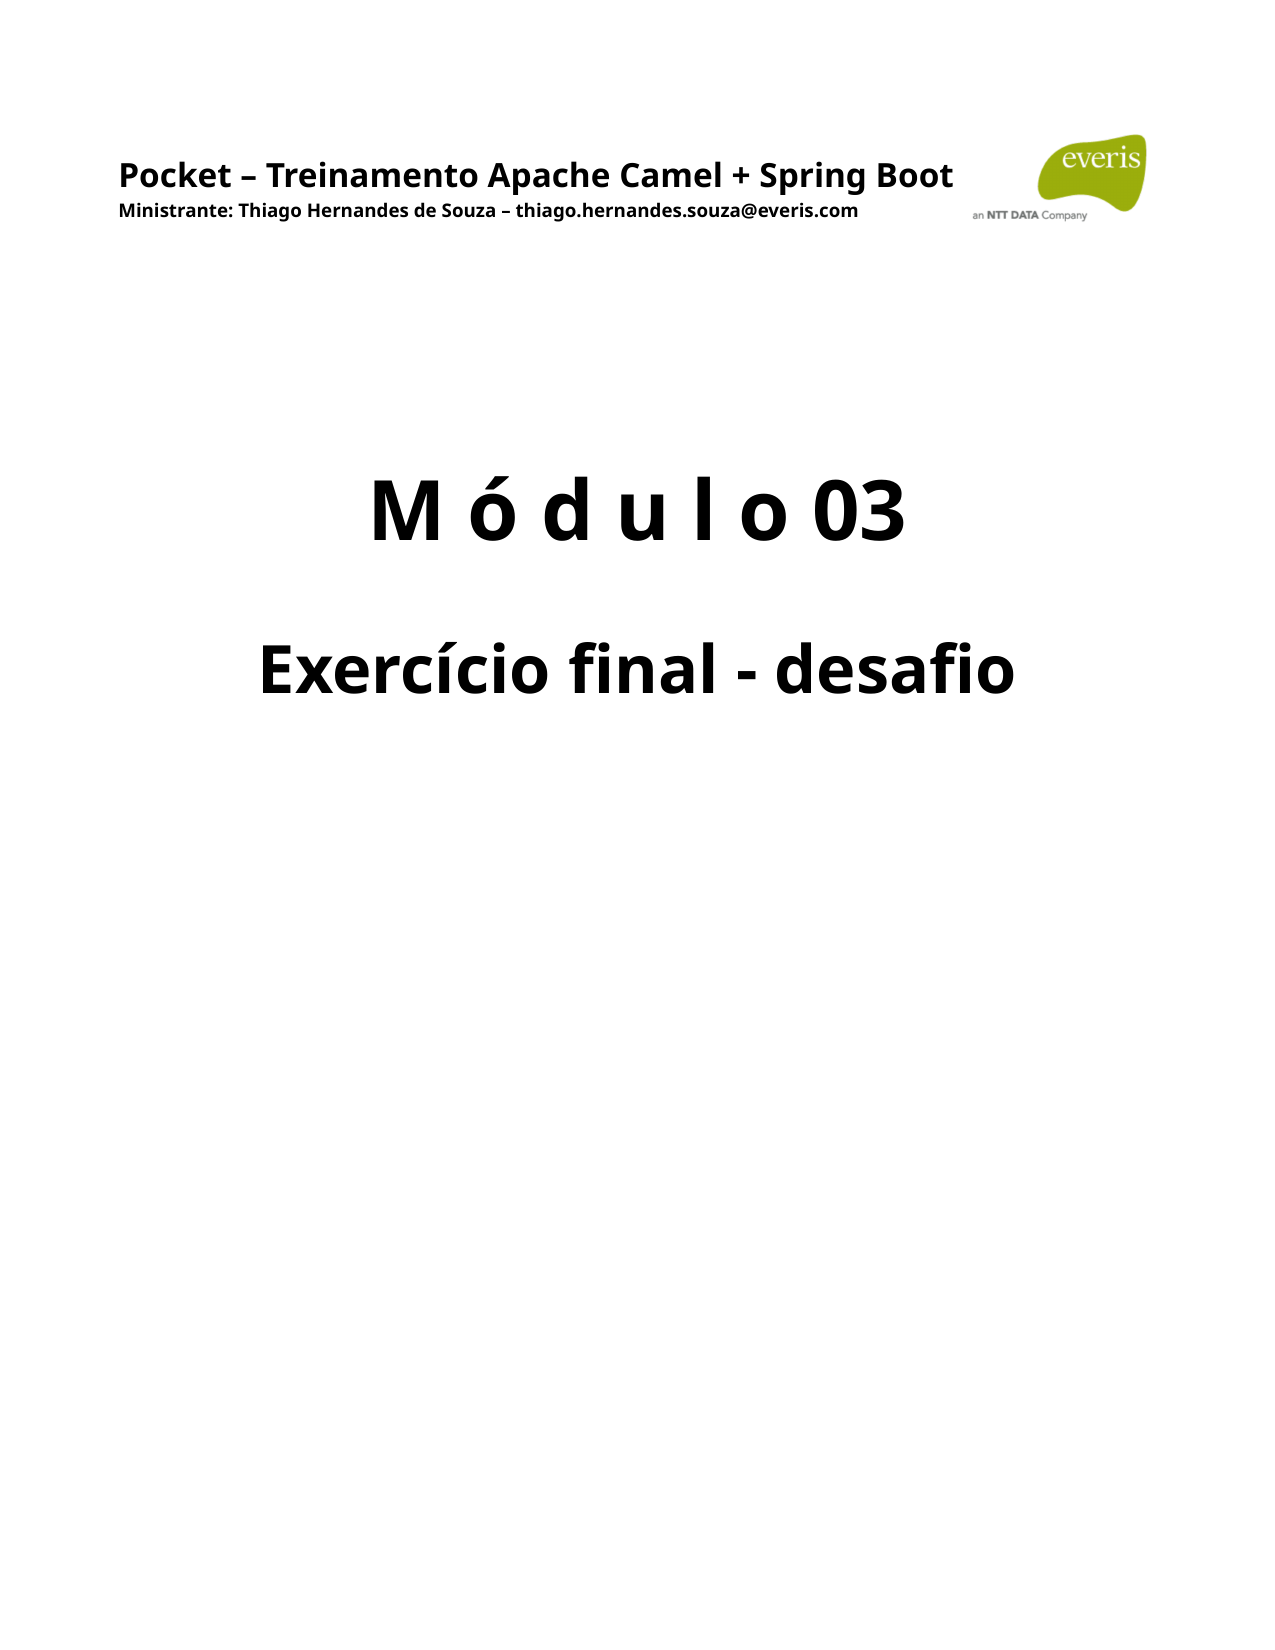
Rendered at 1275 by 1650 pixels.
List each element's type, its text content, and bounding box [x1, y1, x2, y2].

text Exercício final - desafio [118, 622, 1157, 713]
text M ó d u l o 03 [118, 452, 1157, 565]
picture [965, 131, 1154, 225]
